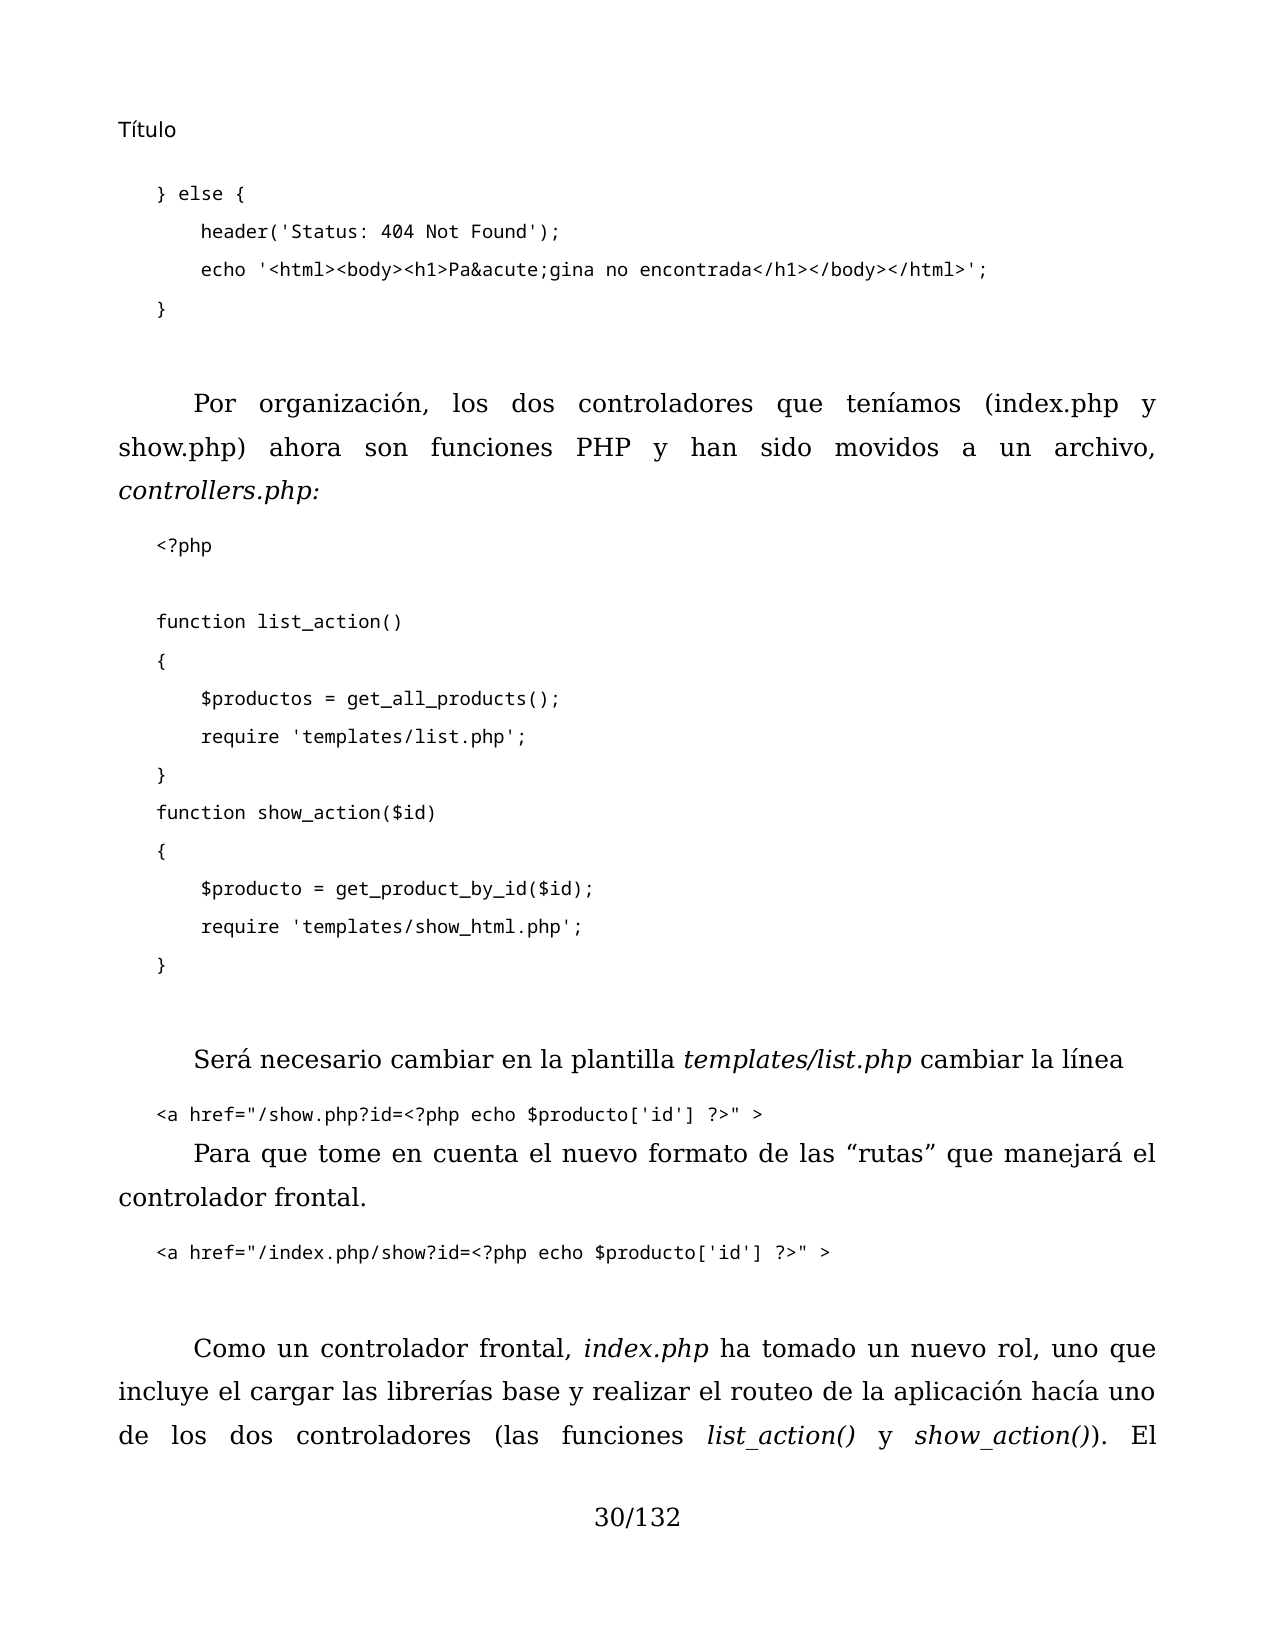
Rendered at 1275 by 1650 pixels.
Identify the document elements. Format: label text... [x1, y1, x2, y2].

text echo '<html><body><h1>Pa&acute;gina no encontrada</h1></body></html>'; [118, 257, 1157, 282]
text } [118, 951, 1157, 977]
text Será necesario cambiar en la plantilla templates/list.php cambiar la línea [118, 1045, 1157, 1074]
text Por organización, los dos controladores que teníamos (index.php y show.php) ahora son funciones PHP y han sido movidos a un archivo, controllers.php: [118, 389, 1157, 506]
text Para que tome en cuenta el nuevo formato de las “rutas” que manejará el controlador frontal. [118, 1139, 1157, 1212]
text header('Status: 404 Not Found'); [118, 219, 1157, 244]
text function list_action() [118, 609, 1157, 634]
text <a href="/index.php/show?id=<?php echo $producto['id'] ?>" > [118, 1239, 1157, 1265]
text { [118, 837, 1157, 862]
text } [118, 295, 1157, 320]
text <a href="/show.php?id=<?php echo $producto['id'] ?>" > [118, 1102, 1157, 1127]
text <?php [118, 533, 1157, 558]
text } else { [118, 181, 1157, 206]
text Como un controlador frontal, index.php ha tomado un nuevo rol, uno que incluye el cargar las librerías base y realizar el routeo de la aplicación hacía uno de los dos controladores (las funciones list_action() y show_action()). El [118, 1334, 1157, 1451]
text { [118, 647, 1157, 672]
text require 'templates/show_html.php'; [118, 913, 1157, 938]
text } [118, 761, 1157, 786]
text function show_action($id) [118, 799, 1157, 824]
text require 'templates/list.php'; [118, 723, 1157, 748]
text $productos = get_all_products(); [118, 685, 1157, 710]
text $producto = get_product_by_id($id); [118, 875, 1157, 901]
